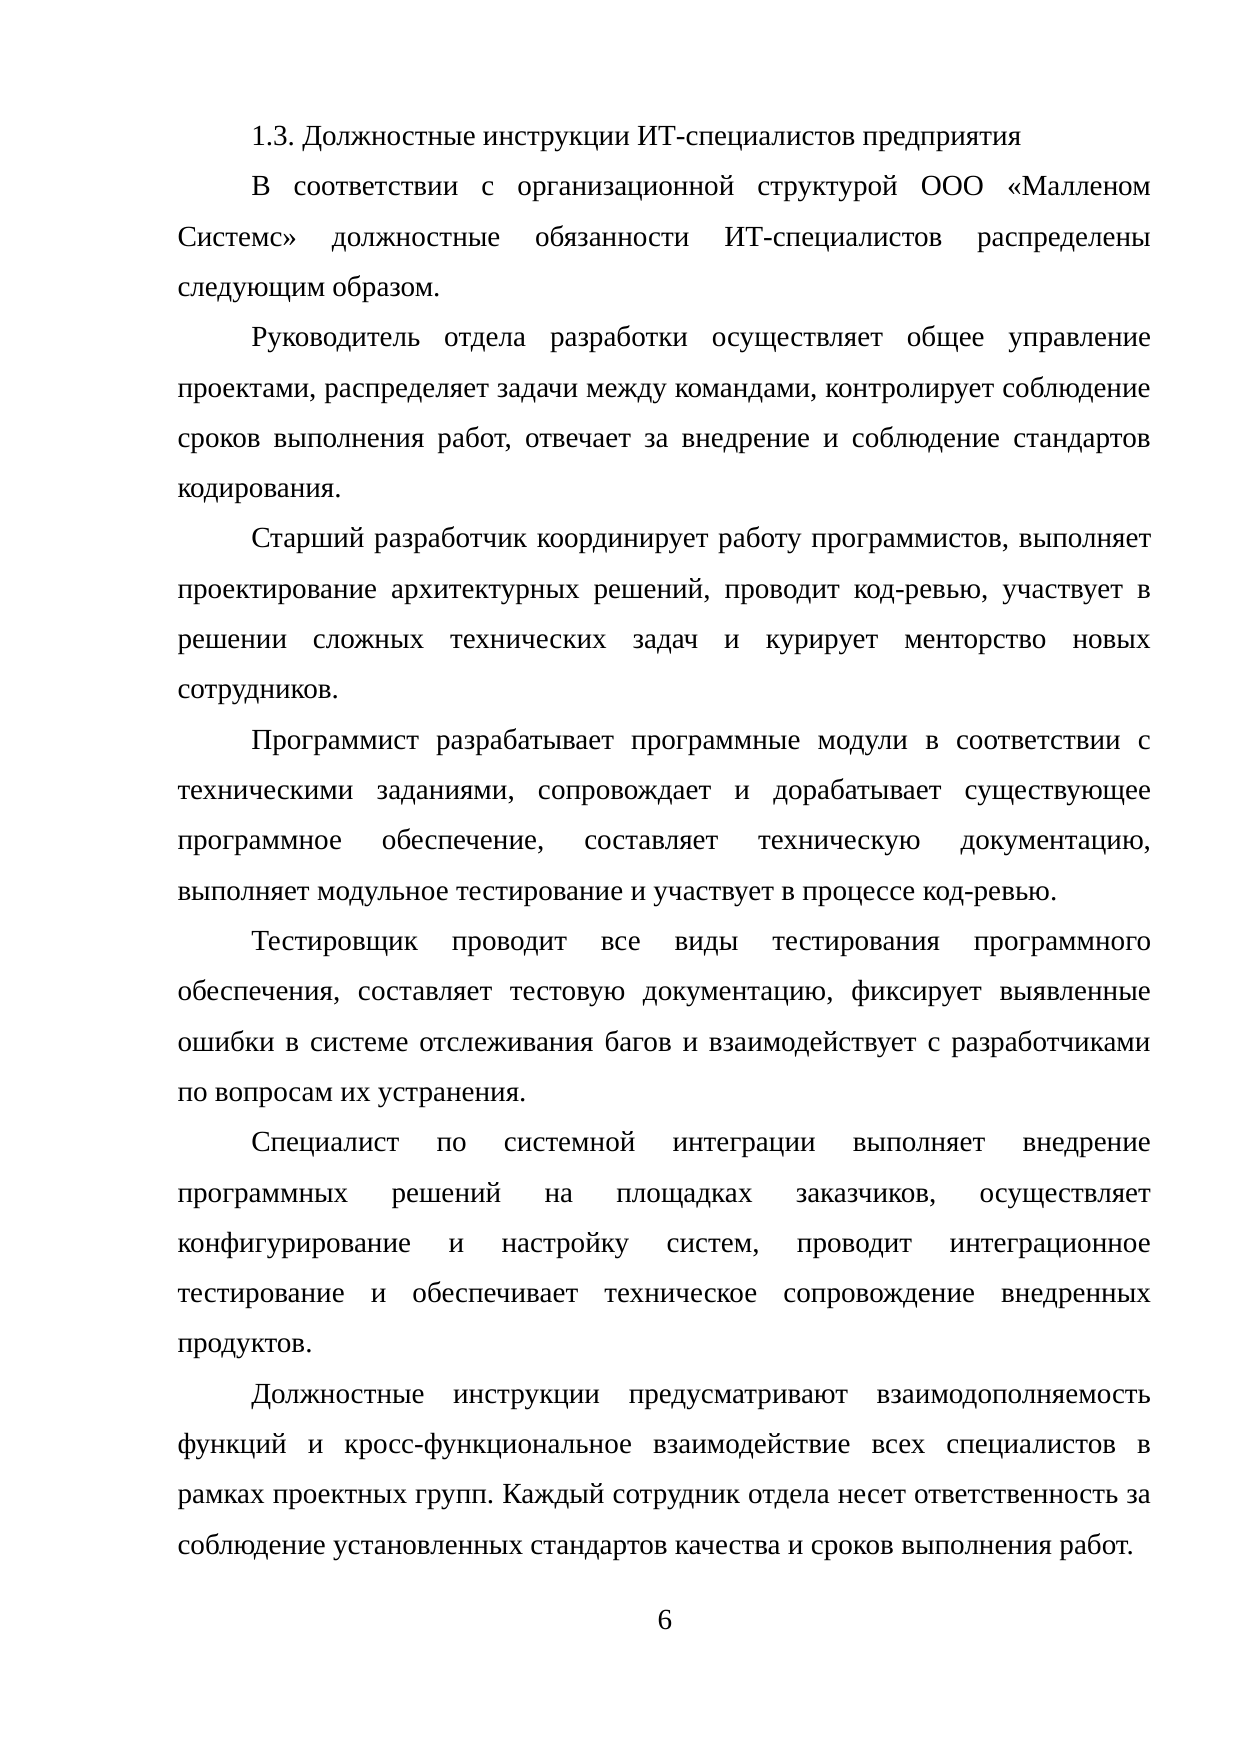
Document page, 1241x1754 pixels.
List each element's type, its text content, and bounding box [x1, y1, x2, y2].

text Программист разрабатывает программные модули в соответствии с техническими заданиями, сопровождает и дорабатывает существующее программное обеспечение, составляет техническую документацию, выполняет модульное тестирование и участвует в процессе код-ревью. [177, 722, 1152, 906]
text Руководитель отдела разработки осуществляет общее управление проектами, распределяет задачи между командами, контролирует соблюдение сроков выполнения работ, отвечает за внедрение и соблюдение стандартов кодирования. [177, 319, 1152, 504]
text Старший разработчик координирует работу программистов, выполняет проектирование архитектурных решений, проводит код-ревью, участвует в решении сложных технических задач и курирует менторство новых сотрудников. [177, 521, 1152, 705]
text В соответствии с организационной структурой ООО «Малленом Системс» должностные обязанности ИТ-специалистов распределены следующим образом. [177, 168, 1152, 303]
subtitle Должностные инструкции ИТ-специалистов предприятия [177, 118, 1152, 152]
text Специалист по системной интеграции выполняет внедрение программных решений на площадках заказчиков, осуществляет конфигурирование и настройку систем, проводит интеграционное тестирование и обеспечивает техническое сопровождение внедренных продуктов. [177, 1124, 1152, 1359]
text Тестировщик проводит все виды тестирования программного обеспечения, составляет тестовую документацию, фиксирует выявленные ошибки в системе отслеживания багов и взаимодействует с разработчиками по вопросам их устранения. [177, 923, 1152, 1108]
text Должностные инструкции предусматривают взаимодополняемость функций и кросс-функциональное взаимодействие всех специалистов в рамках проектных групп. Каждый сотрудник отдела несет ответственность за соблюдение установленных стандартов качества и сроков выполнения работ. [177, 1376, 1152, 1560]
